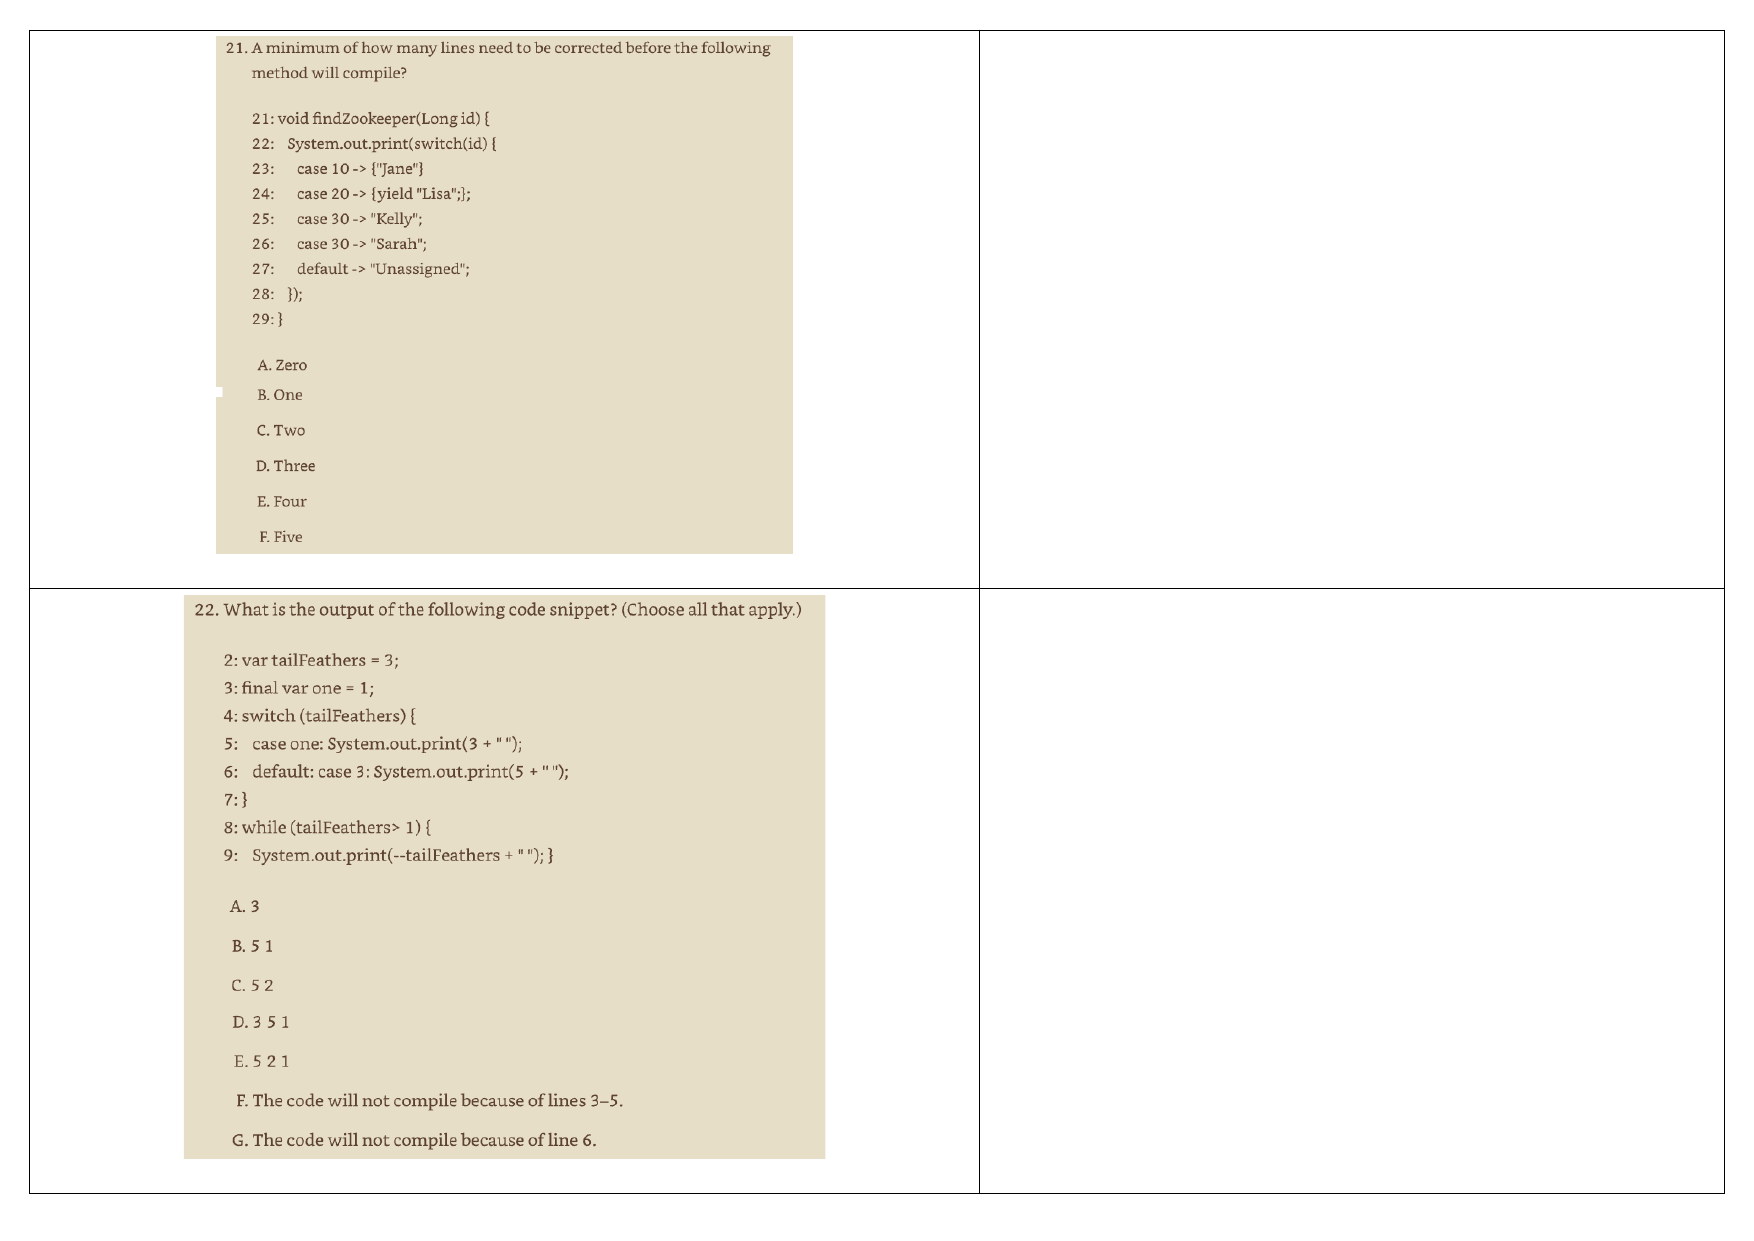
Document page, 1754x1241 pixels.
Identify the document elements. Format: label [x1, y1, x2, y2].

picture [216, 36, 793, 554]
picture [183, 595, 826, 1159]
table_cell [980, 589, 1724, 1193]
table_cell [30, 31, 979, 588]
table_cell [30, 589, 979, 1193]
table_cell [980, 31, 1724, 588]
